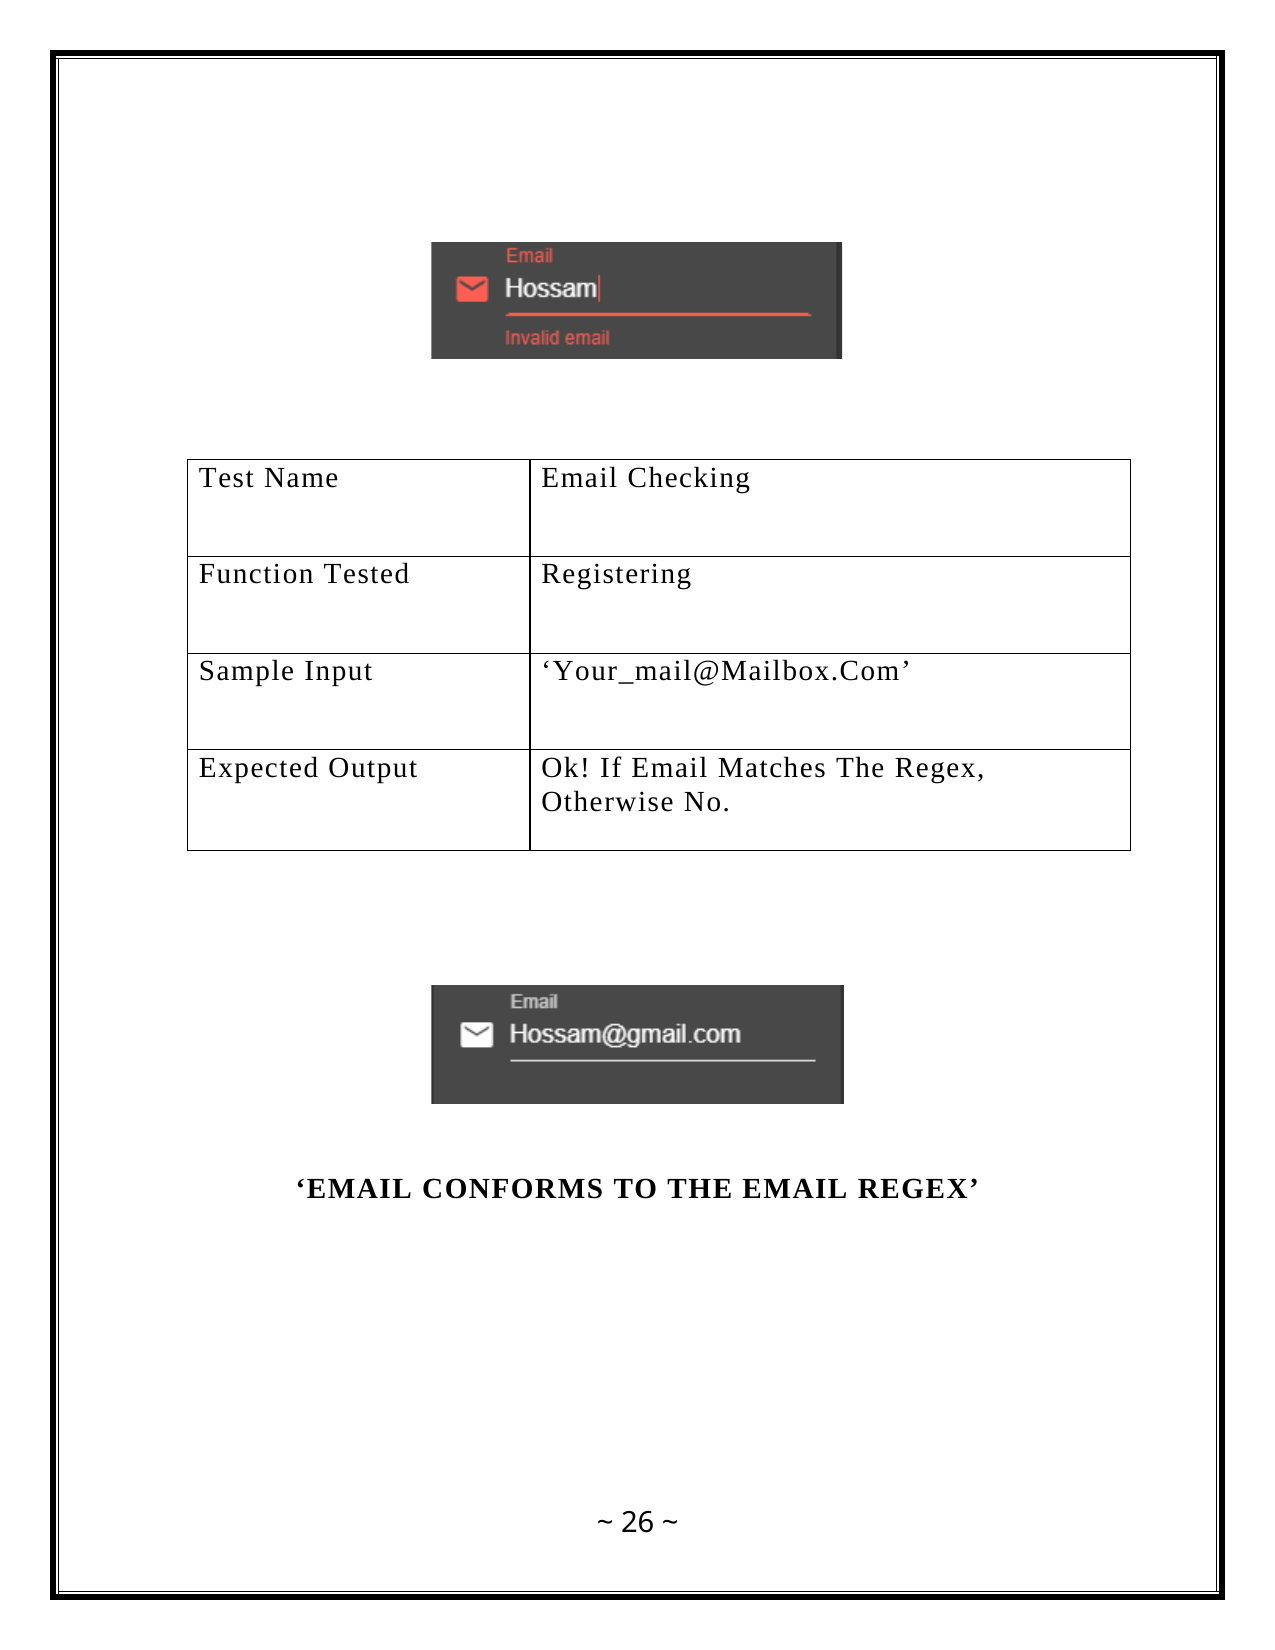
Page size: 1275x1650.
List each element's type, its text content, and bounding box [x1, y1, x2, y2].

table_header Email Checking [531, 460, 1130, 556]
table_cell Ok! If Email Matches The Regex, Otherwise No. [531, 750, 1130, 850]
text ‘Email conforms to the email regex’ [187, 1171, 1087, 1204]
table_cell Function Tested [188, 557, 529, 652]
table_cell Sample Input [188, 654, 529, 749]
table_header Test Name [188, 460, 529, 556]
picture [431, 985, 844, 1104]
table_cell Expected Output [188, 750, 529, 850]
picture [431, 242, 843, 359]
table_cell Registering [531, 557, 1130, 652]
table_cell ‘Your_mail@Mailbox.Com’ [531, 654, 1130, 749]
